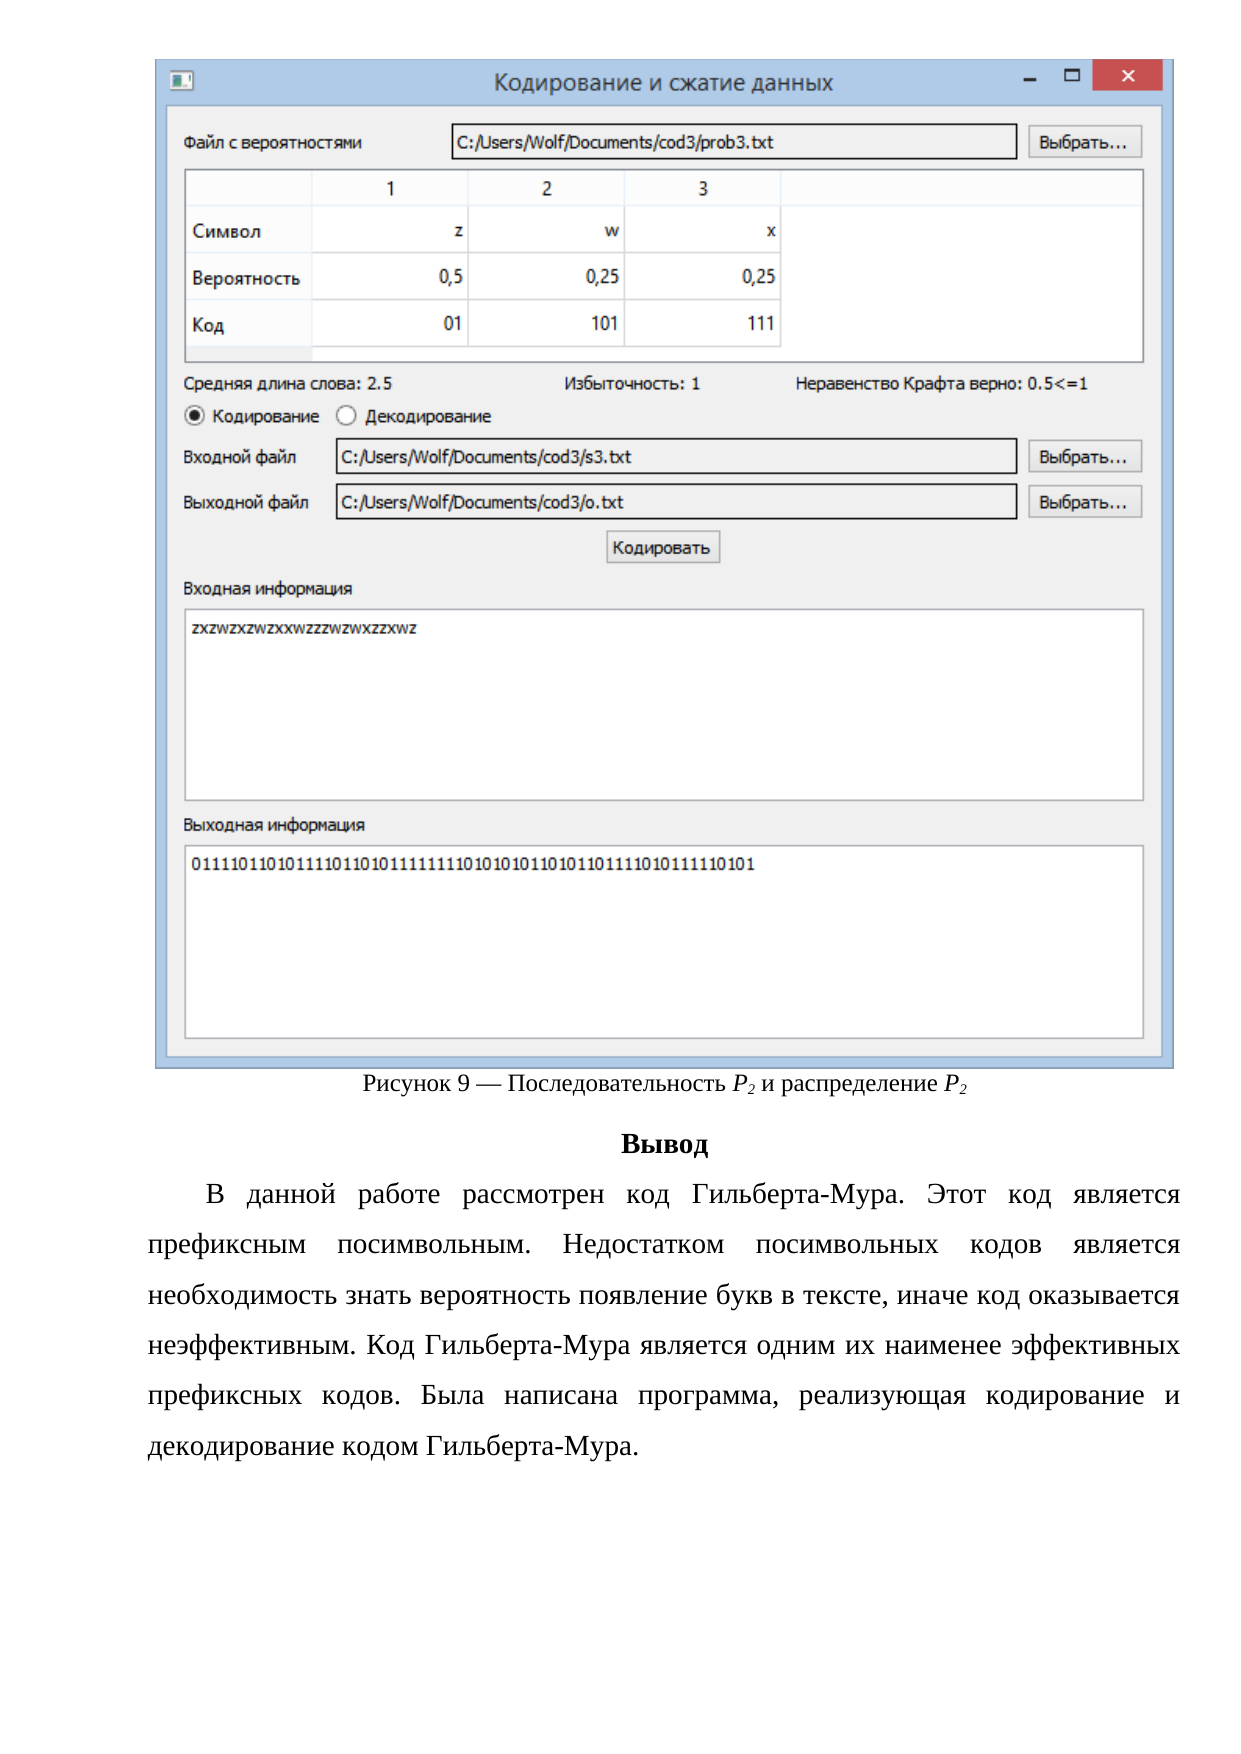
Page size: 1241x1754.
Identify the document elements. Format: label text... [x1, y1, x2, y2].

picture [155, 59, 1174, 1069]
text В данной работе рассмотрен код Гильберта-Мура. Этот код является префиксным посимвольным. Недостатком посимвольных кодов является необходимость знать вероятность появление букв в тексте, иначе код оказывается неэффективным. Код Гильберта-Мура является одним их наименее эффективных префиксных кодов. Была написана программа, реализующая кодирование и декодирование кодом Гильберта-Мура. [148, 1176, 1181, 1461]
subtitle Вывод [148, 1126, 1181, 1159]
text Рисунок 9 — Последовательность P2 и распределение P2 [148, 1068, 1181, 1097]
